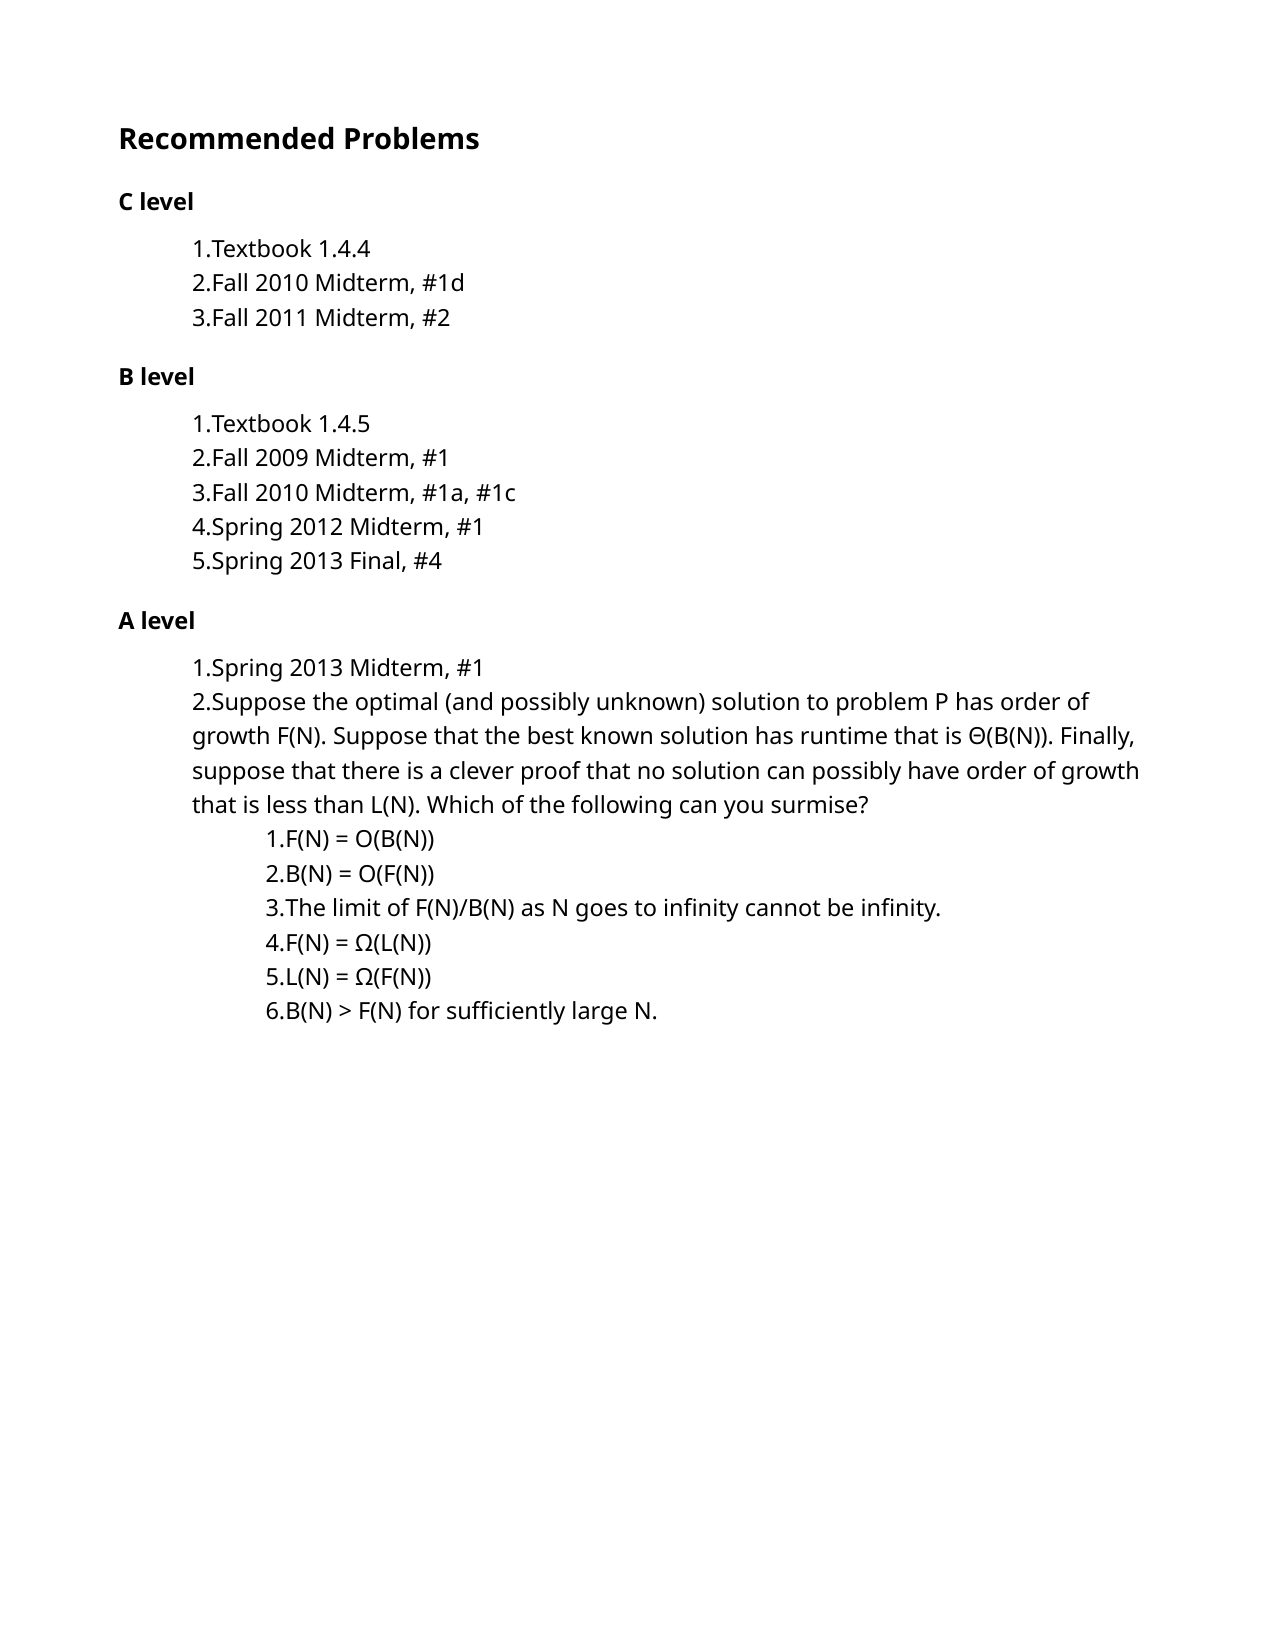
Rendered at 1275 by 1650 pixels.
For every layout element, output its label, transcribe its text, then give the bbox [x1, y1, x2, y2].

list Textbook 1.4.4 [118, 230, 1157, 264]
list Suppose the optimal (and possibly unknown) solution to problem P has order of growth F(N). Suppose that the best known solution has runtime that is Θ(B(N)). Finally, suppose that there is a clever proof that no solution can possibly have order of growth that is less than L(N). Which of the following can you surmise? [118, 683, 1157, 820]
list B(N) > F(N) for sufficiently large N. [118, 992, 1157, 1027]
subtitle Recommended Problems [118, 118, 1157, 158]
list Fall 2010 Midterm, #1a, #1c [118, 473, 1157, 508]
list L(N) = Ω(F(N)) [118, 958, 1157, 992]
list B(N) = O(F(N)) [118, 855, 1157, 889]
list The limit of F(N)/B(N) as N goes to infinity cannot be infinity. [118, 889, 1157, 923]
list Spring 2013 Midterm, #1 [118, 648, 1157, 683]
list Fall 2009 Midterm, #1 [118, 439, 1157, 473]
list Fall 2010 Midterm, #1d [118, 264, 1157, 298]
list Spring 2012 Midterm, #1 [118, 508, 1157, 542]
list Fall 2011 Midterm, #2 [118, 298, 1157, 333]
list Spring 2013 Final, #4 [118, 542, 1157, 577]
subtitle C level [118, 183, 1157, 217]
list Textbook 1.4.5 [118, 405, 1157, 439]
list F(N) = Ω(L(N)) [118, 923, 1157, 958]
subtitle A level [118, 602, 1157, 636]
subtitle B level [118, 358, 1157, 392]
list F(N) = O(B(N)) [118, 820, 1157, 855]
